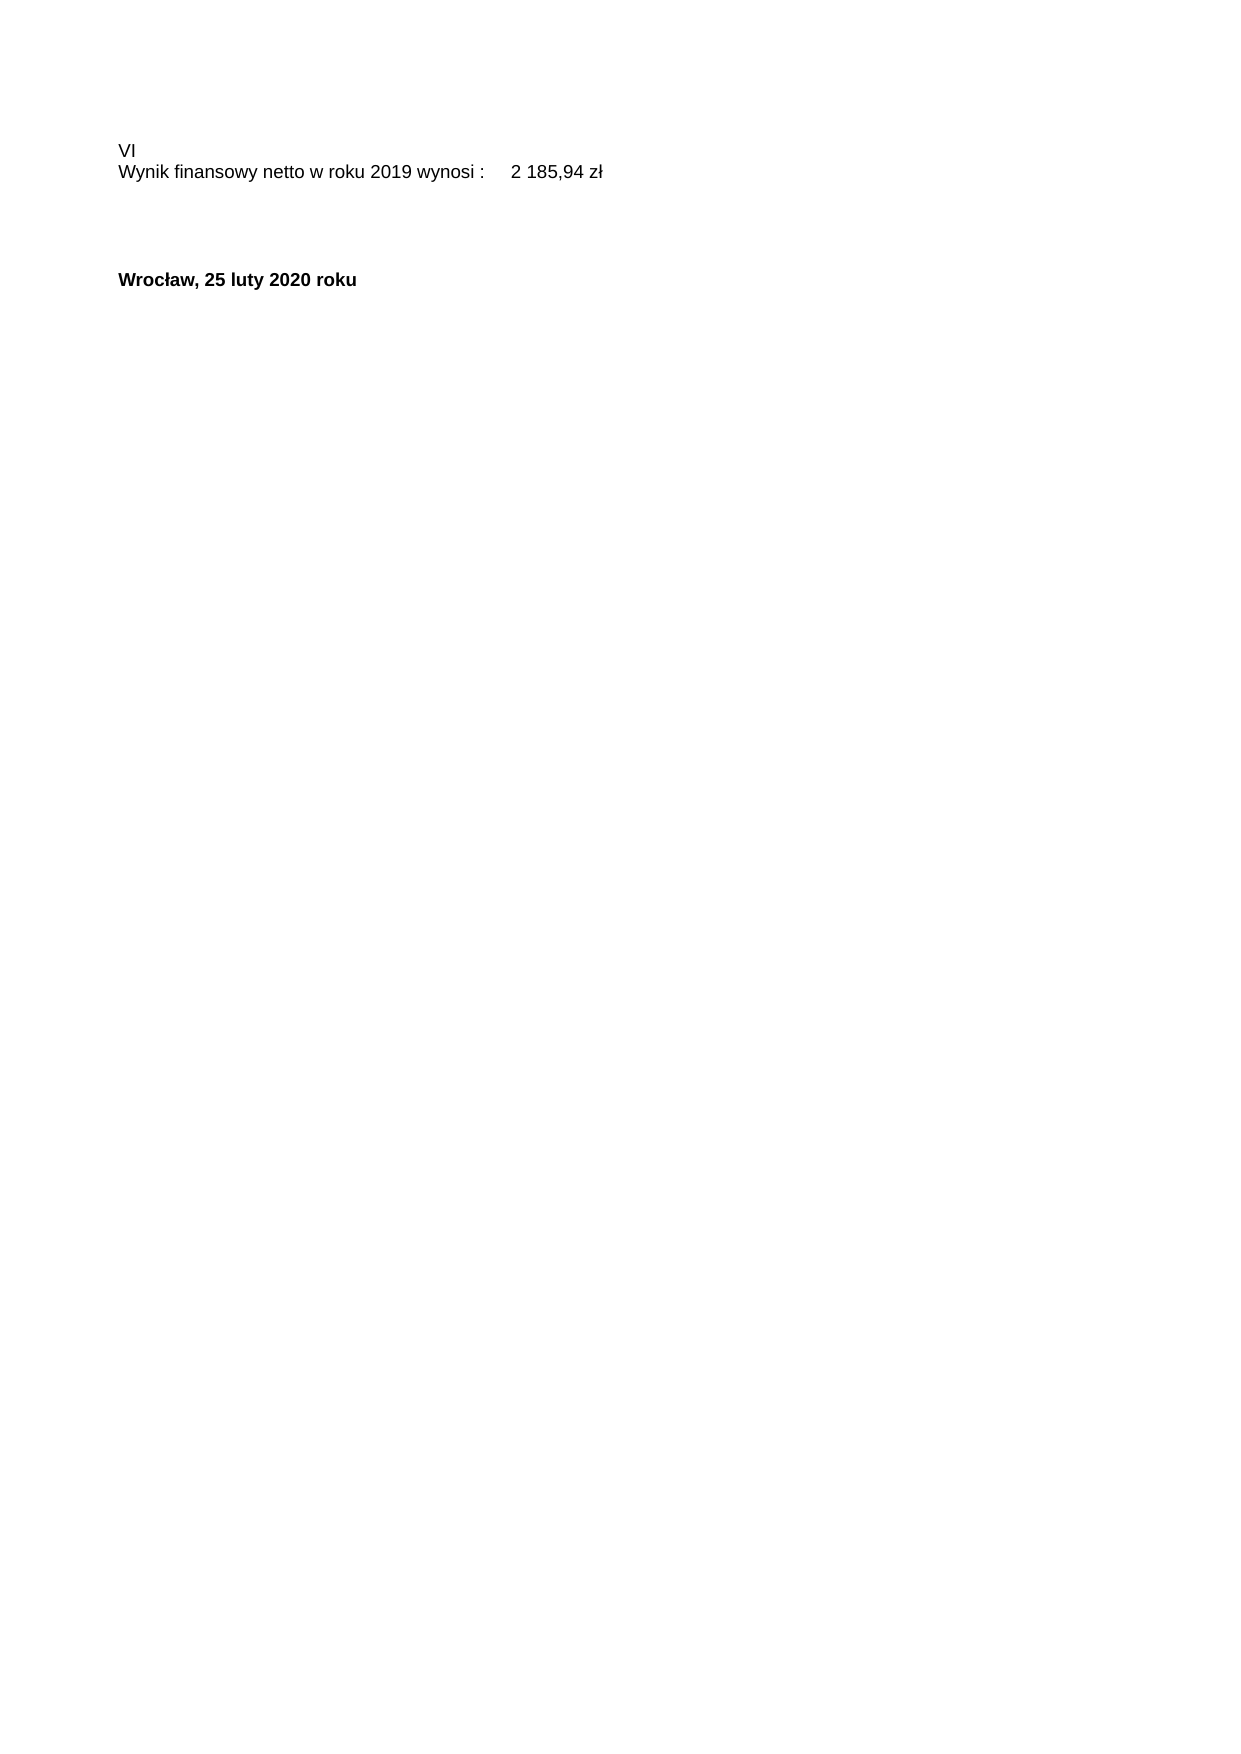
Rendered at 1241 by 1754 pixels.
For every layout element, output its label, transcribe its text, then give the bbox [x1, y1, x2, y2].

text Wrocław, 25 luty 2020 roku [118, 269, 1122, 291]
text VI [118, 140, 1122, 161]
text Wynik finansowy netto w roku 2019 wynosi : 2 185,94 zł [118, 161, 1122, 183]
